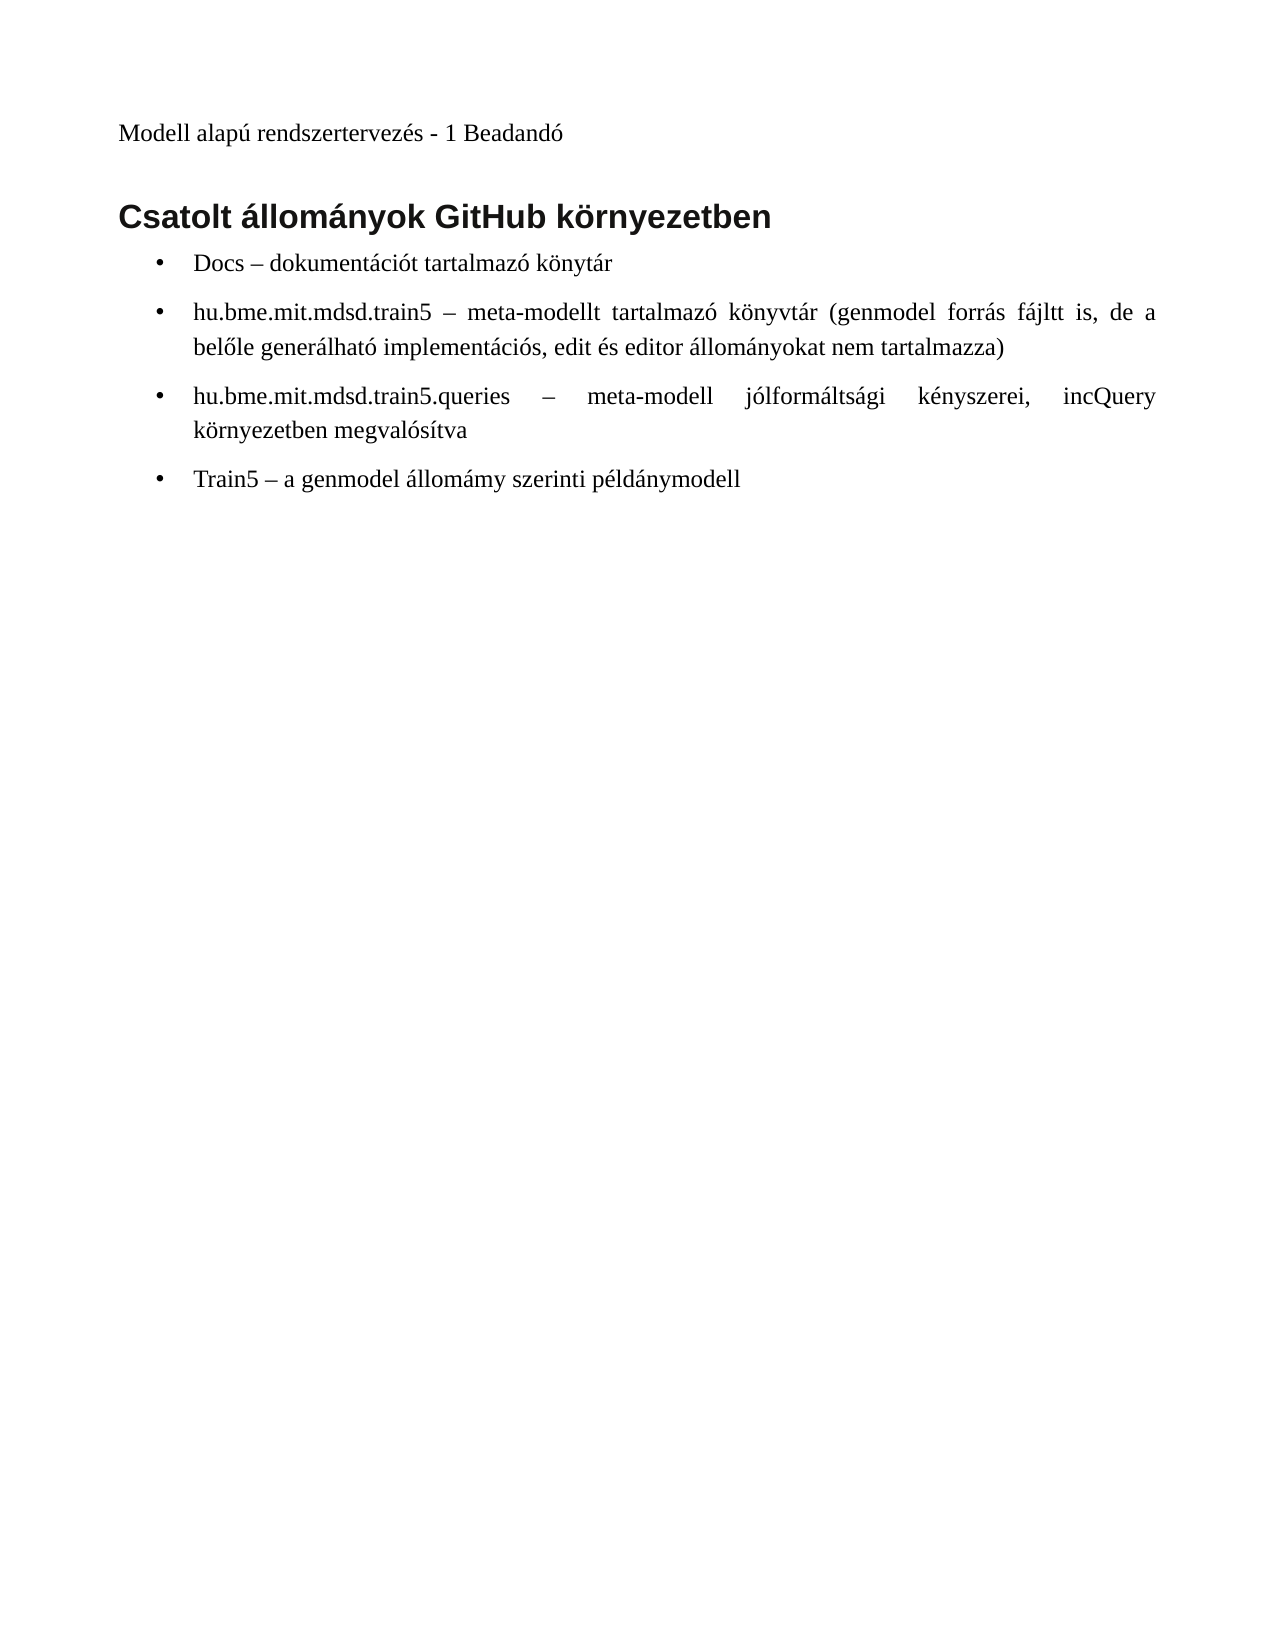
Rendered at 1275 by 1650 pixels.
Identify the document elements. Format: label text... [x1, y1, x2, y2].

list Docs – dokumentációt tartalmazó könytár [156, 248, 1157, 277]
list hu.bme.mit.mdsd.train5 – meta-modellt tartalmazó könyvtár (genmodel forrás fájltt is, de a belőle generálható implementációs, edit és editor állományokat nem tartalmazza) [156, 297, 1157, 361]
list Train5 – a genmodel állomámy szerinti példánymodell [156, 464, 1157, 493]
subtitle Csatolt állományok GitHub környezetben [118, 197, 1157, 236]
list hu.bme.mit.mdsd.train5.queries – meta-modell jólformáltsági kényszerei, incQuery környezetben megvalósítva [156, 381, 1157, 444]
